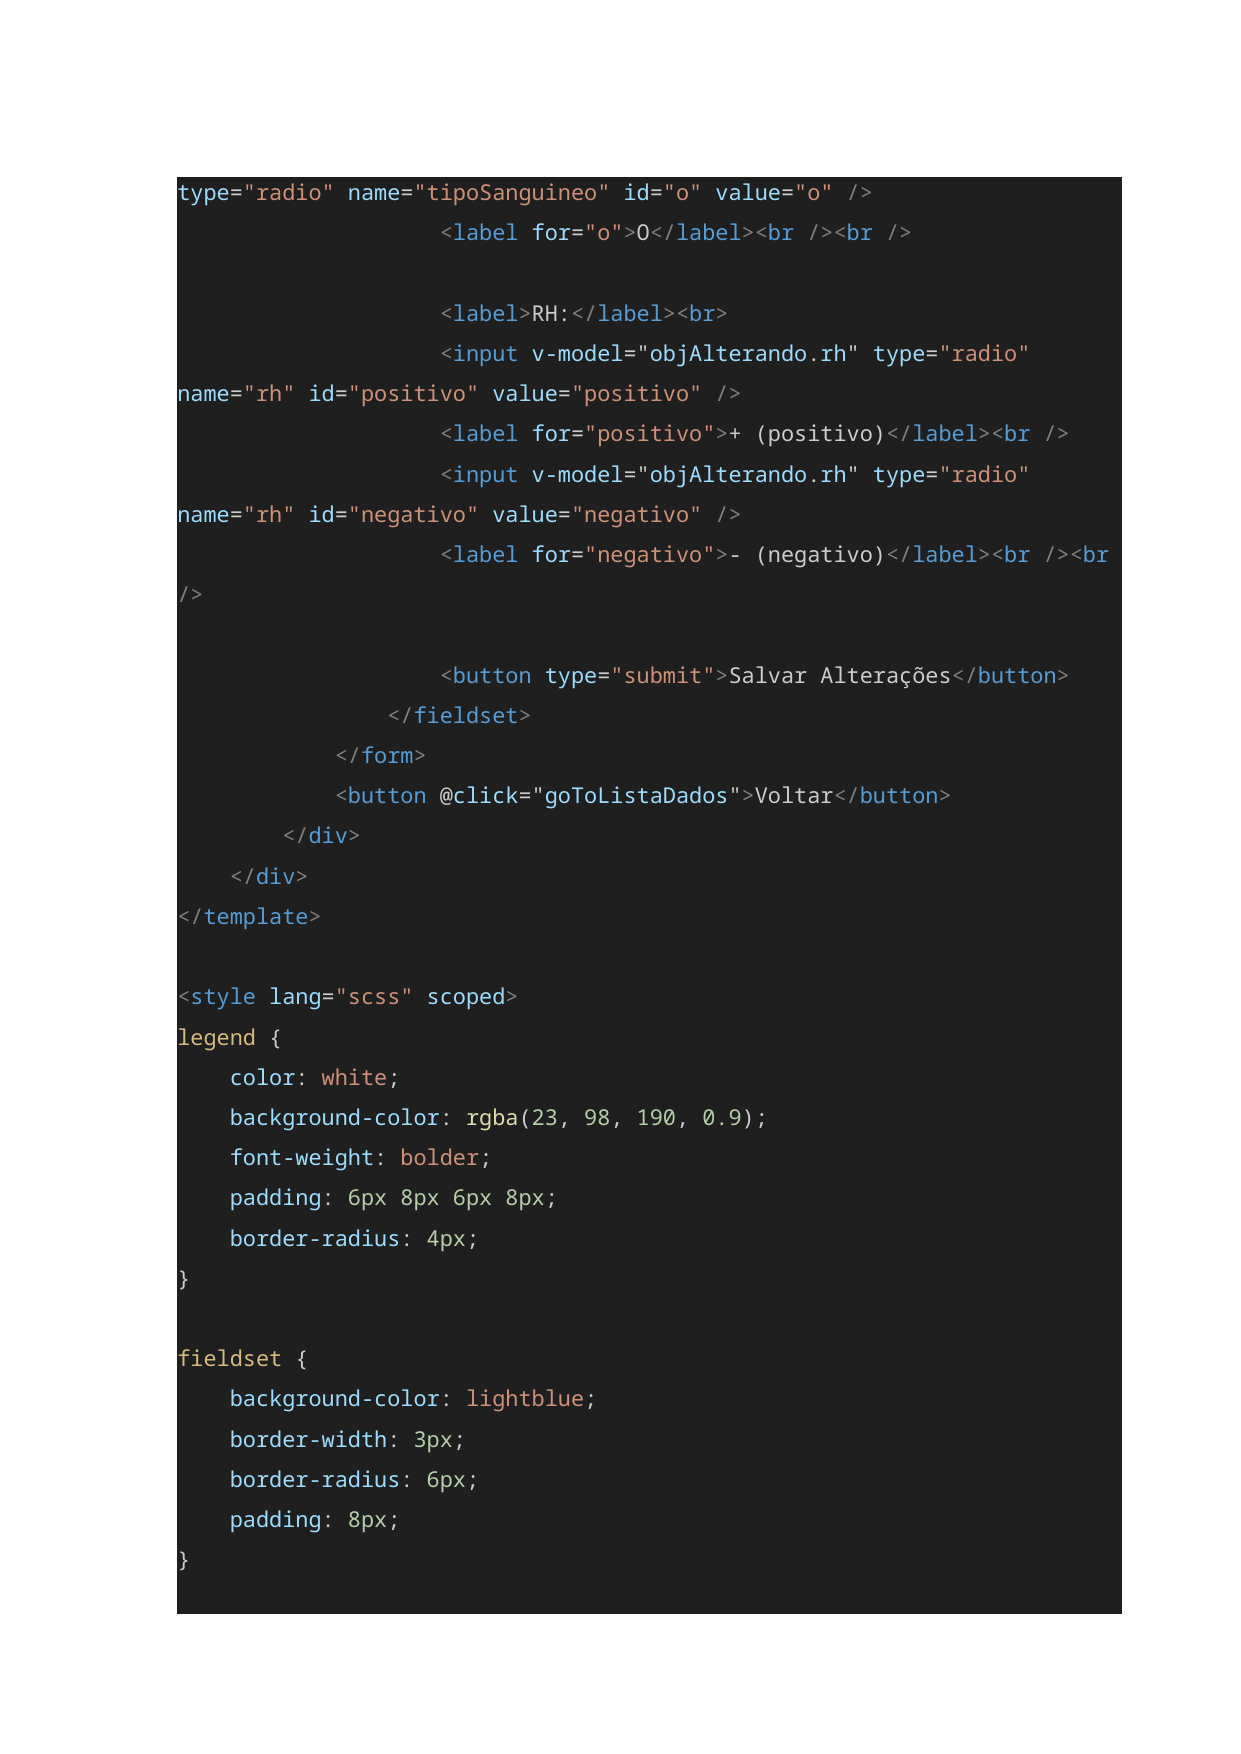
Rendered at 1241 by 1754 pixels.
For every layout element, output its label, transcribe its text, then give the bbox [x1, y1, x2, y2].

text fieldset { [177, 1343, 1122, 1373]
text <label>RH:</label><br> [177, 298, 1122, 327]
text } [177, 1544, 1122, 1574]
text type="radio" name="tipoSanguineo" id="o" value="o" /> [177, 177, 1122, 207]
text padding: 6px 8px 6px 8px; [177, 1182, 1122, 1212]
text </form> [177, 740, 1122, 770]
text <style lang="scss" scoped> [177, 981, 1122, 1011]
text <label for="positivo">+ (positivo)</label><br /> [177, 418, 1122, 448]
text color: white; [177, 1062, 1122, 1091]
text legend { [177, 1021, 1122, 1051]
text padding: 8px; [177, 1504, 1122, 1534]
text border-width: 3px; [177, 1423, 1122, 1453]
text <input v-model="objAlterando.rh" type="radio" name="rh" id="positivo" value="positivo" /> [177, 338, 1122, 408]
text <input v-model="objAlterando.rh" type="radio" name="rh" id="negativo" value="negativo" /> [177, 458, 1122, 528]
text <button @click="goToListaDados">Voltar</button> [177, 780, 1122, 810]
text background-color: lightblue; [177, 1383, 1122, 1413]
text <label for="o">O</label><br /><br /> [177, 217, 1122, 247]
text } [177, 1263, 1122, 1292]
text background-color: rgba(23, 98, 190, 0.9); [177, 1102, 1122, 1132]
text <button type="submit">Salvar Alterações</button> [177, 659, 1122, 689]
text </fieldset> [177, 700, 1122, 729]
text </div> [177, 861, 1122, 890]
text border-radius: 4px; [177, 1222, 1122, 1252]
text </div> [177, 820, 1122, 850]
text border-radius: 6px; [177, 1464, 1122, 1493]
text </template> [177, 901, 1122, 931]
text <label for="negativo">- (negativo)</label><br /><br /> [177, 539, 1122, 609]
text font-weight: bolder; [177, 1142, 1122, 1172]
